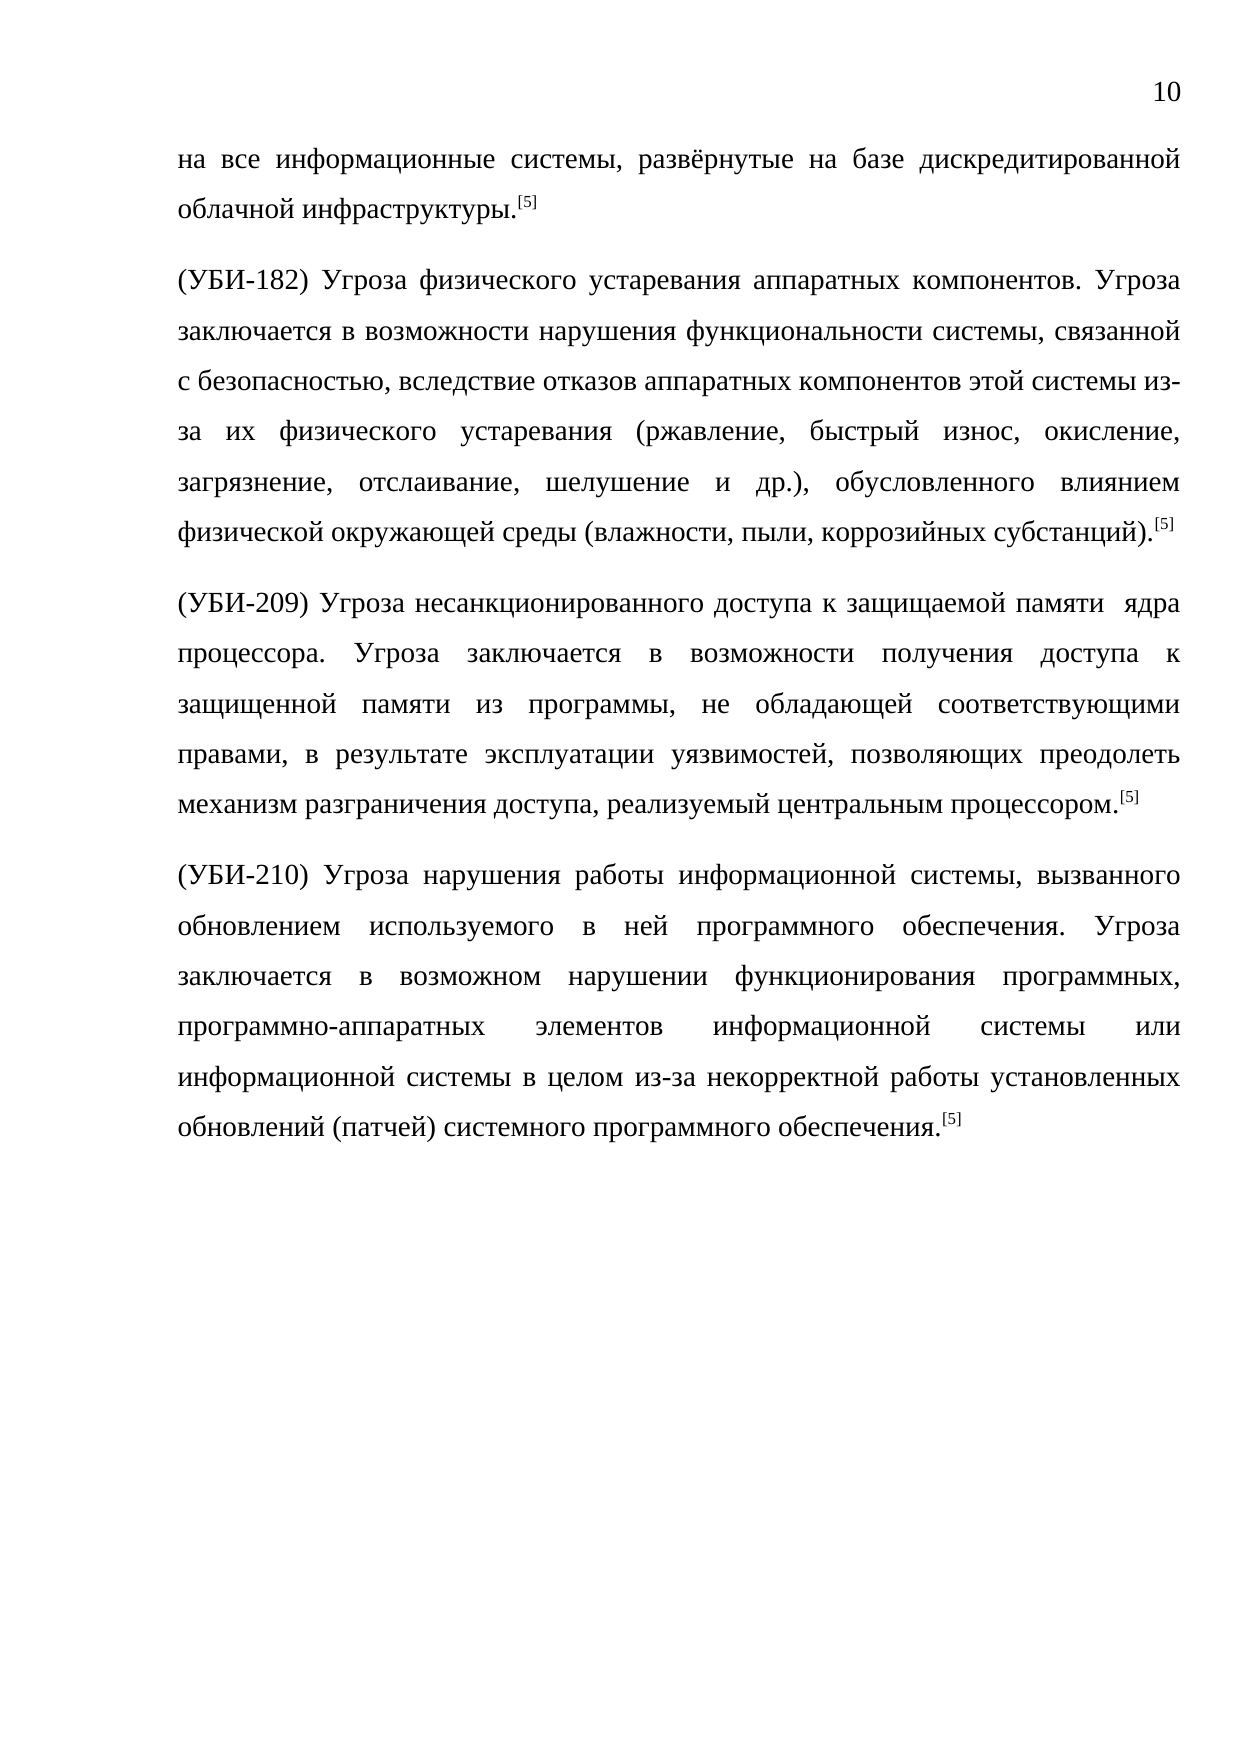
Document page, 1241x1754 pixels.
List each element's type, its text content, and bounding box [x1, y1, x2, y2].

text (УБИ-182) Угроза физического устаревания аппаратных компонентов. Угроза заключается в возможности нарушения функциональности системы, связанной с безопасностью, вследствие отказов аппаратных компонентов этой системы из-за их физического устаревания (ржавление, быстрый износ, окисление, загрязнение, отслаивание, шелушение и др.), обусловленного влиянием физической окружающей среды (влажности, пыли, коррозийных субстанций).[5] [177, 262, 1181, 547]
text (УБИ-210) Угроза нарушения работы информационной системы, вызванного обновлением используемого в ней программного обеспечения. Угроза заключается в возможном нарушении функционирования программных, программно-аппаратных элементов информационной системы или информационной системы в целом из-за некорректной работы установленных обновлений (патчей) системного программного обеспечения.[5] [177, 857, 1181, 1143]
text (УБИ-209) Угроза несанкционированного доступа к защищаемой памяти ядра процессора. Угроза заключается в возможности получения доступа к защищенной памяти из программы, не обладающей соответствующими правами, в результате эксплуатации уязвимостей, позволяющих преодолеть механизм разграничения доступа, реализуемый центральным процессором.[5] [177, 585, 1181, 820]
text на все информационные системы, развёрнутые на базе дискредитированной облачной инфраструктуры.[5] [177, 141, 1181, 225]
